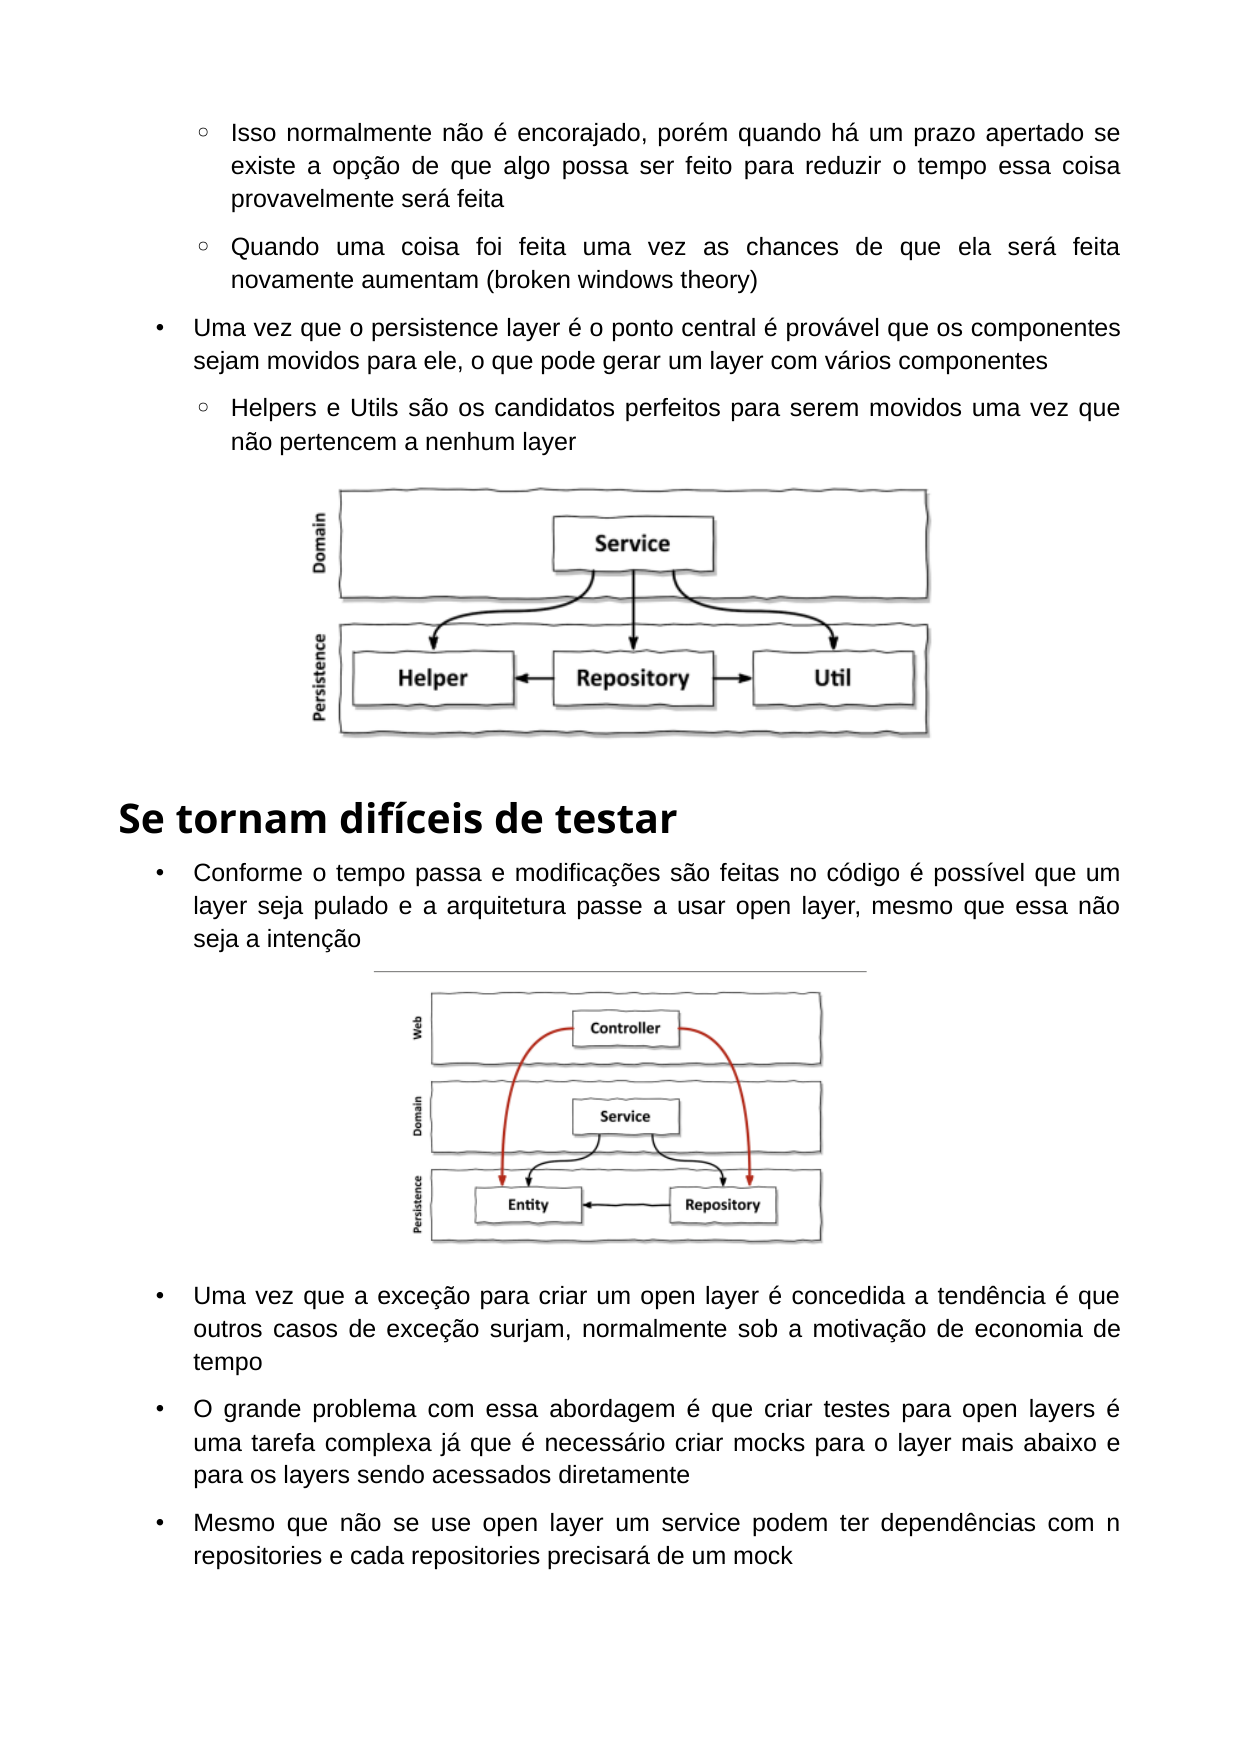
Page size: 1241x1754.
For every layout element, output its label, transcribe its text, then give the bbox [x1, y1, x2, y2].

subtitle Se tornam difíceis de testar [118, 789, 1122, 845]
list O grande problema com essa abordagem é que criar testes para open layers é uma tarefa complexa já que é necessário criar mocks para o layer mais abaixo e para os layers sendo acessados diretamente [156, 1394, 1122, 1489]
picture [274, 474, 967, 750]
list Uma vez que o persistence layer é o ponto central é provável que os componentes sejam movidos para ele, o que pode gerar um layer com vários componentes [156, 313, 1122, 374]
picture [373, 971, 867, 1262]
list Quando uma coisa foi feita uma vez as chances de que ela será feita novamente aumentam (broken windows theory) [193, 232, 1122, 294]
list Isso normalmente não é encorajado, porém quando há um prazo apertado se existe a opção de que algo possa ser feito para reduzir o tempo essa coisa provavelmente será feita [193, 118, 1122, 213]
list Conforme o tempo passa e modificações são feitas no código é possível que um layer seja pulado e a arquitetura passe a usar open layer, mesmo que essa não seja a intenção [156, 858, 1122, 953]
list Mesmo que não se use open layer um service podem ter dependências com n repositories e cada repositories precisará de um mock [156, 1508, 1122, 1570]
list Uma vez que a exceção para criar um open layer é concedida a tendência é que outros casos de exceção surjam, normalmente sob a motivação de economia de tempo [156, 1281, 1122, 1376]
list Helpers e Utils são os candidatos perfeitos para serem movidos uma vez que não pertencem a nenhum layer [193, 393, 1122, 455]
